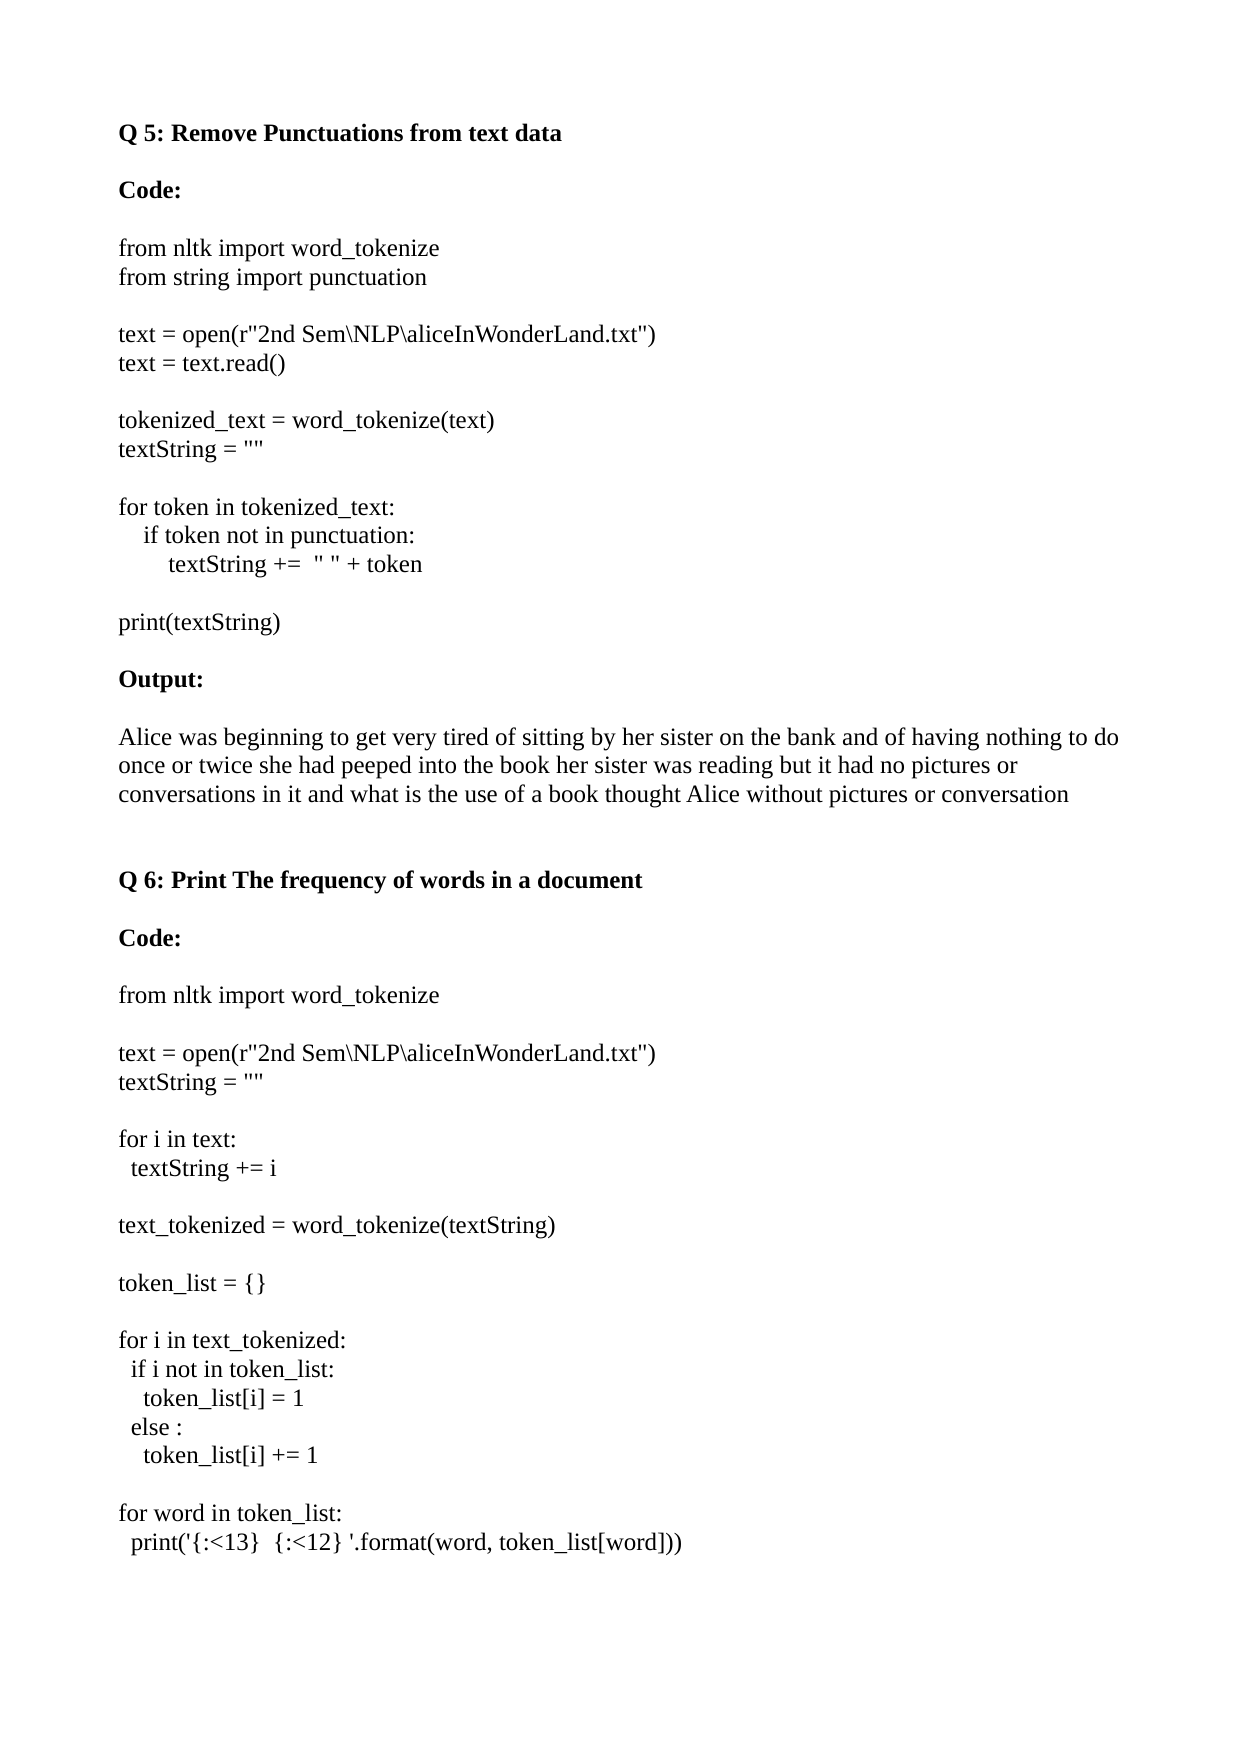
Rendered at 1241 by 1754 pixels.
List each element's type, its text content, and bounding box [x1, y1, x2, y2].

text Q 5: Remove Punctuations from text data [118, 118, 1122, 147]
text if i not in token_list: [118, 1354, 1122, 1383]
text print('{:<13} {:<12} '.format(word, token_list[word])) [118, 1527, 1122, 1556]
text print(textString) [118, 607, 1122, 636]
text else : [118, 1412, 1122, 1441]
text token_list[i] += 1 [118, 1441, 1122, 1469]
text from nltk import word_tokenize [118, 981, 1122, 1009]
text textString += i [118, 1153, 1122, 1182]
text for i in text: [118, 1124, 1122, 1153]
text Alice was beginning to get very tired of sitting by her sister on the bank and of having nothing to do once or twice she had peeped into the book her sister was reading but it had no pictures or conversations in it and what is the use of a book thought Alice without pictures or conversation [118, 722, 1122, 808]
text text = open(r"2nd Sem\NLP\aliceInWonderLand.txt") [118, 1038, 1122, 1067]
text text_tokenized = word_tokenize(textString) [118, 1211, 1122, 1239]
text token_list = {} [118, 1268, 1122, 1297]
text textString = "" [118, 1067, 1122, 1096]
text for token in tokenized_text: [118, 492, 1122, 521]
text if token not in punctuation: [118, 521, 1122, 549]
text for word in token_list: [118, 1498, 1122, 1527]
text token_list[i] = 1 [118, 1383, 1122, 1412]
text Output: [118, 664, 1122, 693]
text textString = "" [118, 434, 1122, 463]
text text = text.read() [118, 348, 1122, 377]
text tokenized_text = word_tokenize(text) [118, 406, 1122, 434]
text Code: [118, 176, 1122, 204]
text Code: [118, 923, 1122, 952]
text from string import punctuation [118, 262, 1122, 291]
text text = open(r"2nd Sem\NLP\aliceInWonderLand.txt") [118, 319, 1122, 348]
text Q 6: Print The frequency of words in a document [118, 866, 1122, 894]
text from nltk import word_tokenize [118, 233, 1122, 262]
text for i in text_tokenized: [118, 1326, 1122, 1354]
text textString += " " + token [118, 549, 1122, 578]
